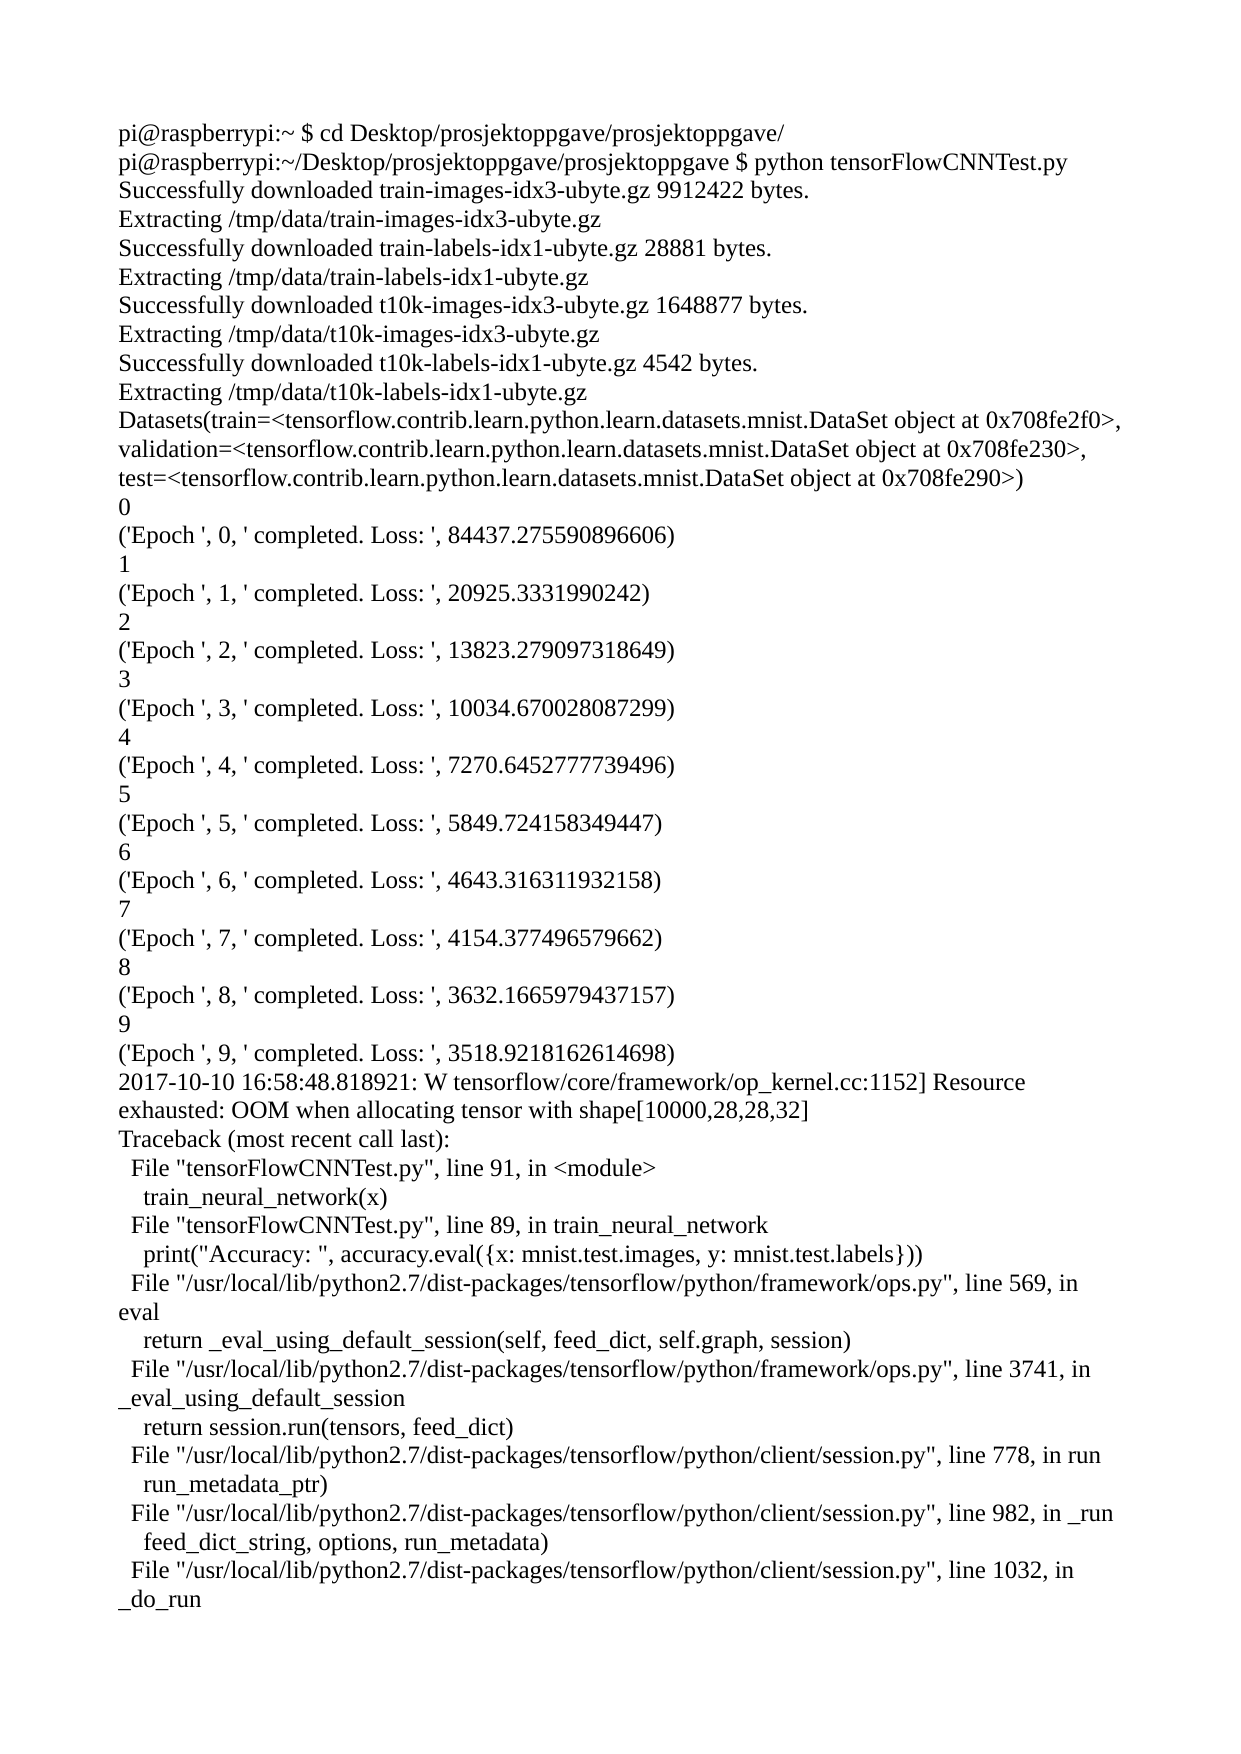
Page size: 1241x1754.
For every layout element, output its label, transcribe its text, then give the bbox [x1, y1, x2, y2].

text File "/usr/local/lib/python2.7/dist-packages/tensorflow/python/client/session.py", line 778, in run [118, 1441, 1122, 1469]
text File "tensorFlowCNNTest.py", line 89, in train_neural_network [118, 1211, 1122, 1239]
text File "/usr/local/lib/python2.7/dist-packages/tensorflow/python/client/session.py", line 1032, in _do_run [118, 1556, 1122, 1613]
text pi@raspberrypi:~ $ cd Desktop/prosjektoppgave/prosjektoppgave/ [118, 118, 1122, 147]
text File "/usr/local/lib/python2.7/dist-packages/tensorflow/python/framework/ops.py", line 3741, in _eval_using_default_session [118, 1354, 1122, 1412]
text File "tensorFlowCNNTest.py", line 91, in <module> [118, 1153, 1122, 1182]
text File "/usr/local/lib/python2.7/dist-packages/tensorflow/python/client/session.py", line 982, in _run [118, 1498, 1122, 1527]
text feed_dict_string, options, run_metadata) [118, 1527, 1122, 1556]
text return session.run(tensors, feed_dict) [118, 1412, 1122, 1441]
text 3 [118, 664, 1122, 693]
text train_neural_network(x) [118, 1182, 1122, 1211]
text 9 [118, 1009, 1122, 1038]
text Extracting /tmp/data/train-images-idx3-ubyte.gz [118, 204, 1122, 233]
text ('Epoch ', 9, ' completed. Loss: ', 3518.9218162614698) [118, 1038, 1122, 1067]
text ('Epoch ', 8, ' completed. Loss: ', 3632.1665979437157) [118, 981, 1122, 1009]
text 7 [118, 894, 1122, 923]
text ('Epoch ', 0, ' completed. Loss: ', 84437.275590896606) [118, 521, 1122, 549]
text run_metadata_ptr) [118, 1469, 1122, 1498]
text 2017-10-10 16:58:48.818921: W tensorflow/core/framework/op_kernel.cc:1152] Resource exhausted: OOM when allocating tensor with shape[10000,28,28,32] [118, 1067, 1122, 1124]
text Extracting /tmp/data/t10k-images-idx3-ubyte.gz [118, 319, 1122, 348]
text Successfully downloaded t10k-images-idx3-ubyte.gz 1648877 bytes. [118, 291, 1122, 319]
text Successfully downloaded train-labels-idx1-ubyte.gz 28881 bytes. [118, 233, 1122, 262]
text 6 [118, 837, 1122, 866]
text ('Epoch ', 3, ' completed. Loss: ', 10034.670028087299) [118, 693, 1122, 722]
text 1 [118, 549, 1122, 578]
text 0 [118, 492, 1122, 521]
text 4 [118, 722, 1122, 751]
text ('Epoch ', 5, ' completed. Loss: ', 5849.724158349447) [118, 808, 1122, 837]
text Datasets(train=<tensorflow.contrib.learn.python.learn.datasets.mnist.DataSet object at 0x708fe2f0>, validation=<tensorflow.contrib.learn.python.learn.datasets.mnist.DataSet object at 0x708fe230>, test=<tensorflow.contrib.learn.python.learn.datasets.mnist.DataSet object at 0x708fe290>) [118, 406, 1122, 492]
text File "/usr/local/lib/python2.7/dist-packages/tensorflow/python/framework/ops.py", line 569, in eval [118, 1268, 1122, 1326]
text Extracting /tmp/data/train-labels-idx1-ubyte.gz [118, 262, 1122, 291]
text ('Epoch ', 1, ' completed. Loss: ', 20925.3331990242) [118, 578, 1122, 607]
text 8 [118, 952, 1122, 981]
text Successfully downloaded train-images-idx3-ubyte.gz 9912422 bytes. [118, 176, 1122, 204]
text print("Accuracy: ", accuracy.eval({x: mnist.test.images, y: mnist.test.labels})) [118, 1239, 1122, 1268]
text ('Epoch ', 6, ' completed. Loss: ', 4643.316311932158) [118, 866, 1122, 894]
text 2 [118, 607, 1122, 636]
text Successfully downloaded t10k-labels-idx1-ubyte.gz 4542 bytes. [118, 348, 1122, 377]
text 5 [118, 779, 1122, 808]
text return _eval_using_default_session(self, feed_dict, self.graph, session) [118, 1326, 1122, 1354]
text ('Epoch ', 4, ' completed. Loss: ', 7270.6452777739496) [118, 751, 1122, 779]
text pi@raspberrypi:~/Desktop/prosjektoppgave/prosjektoppgave $ python tensorFlowCNNTest.py [118, 147, 1122, 176]
text ('Epoch ', 7, ' completed. Loss: ', 4154.377496579662) [118, 923, 1122, 952]
text Traceback (most recent call last): [118, 1124, 1122, 1153]
text Extracting /tmp/data/t10k-labels-idx1-ubyte.gz [118, 377, 1122, 406]
text ('Epoch ', 2, ' completed. Loss: ', 13823.279097318649) [118, 636, 1122, 664]
